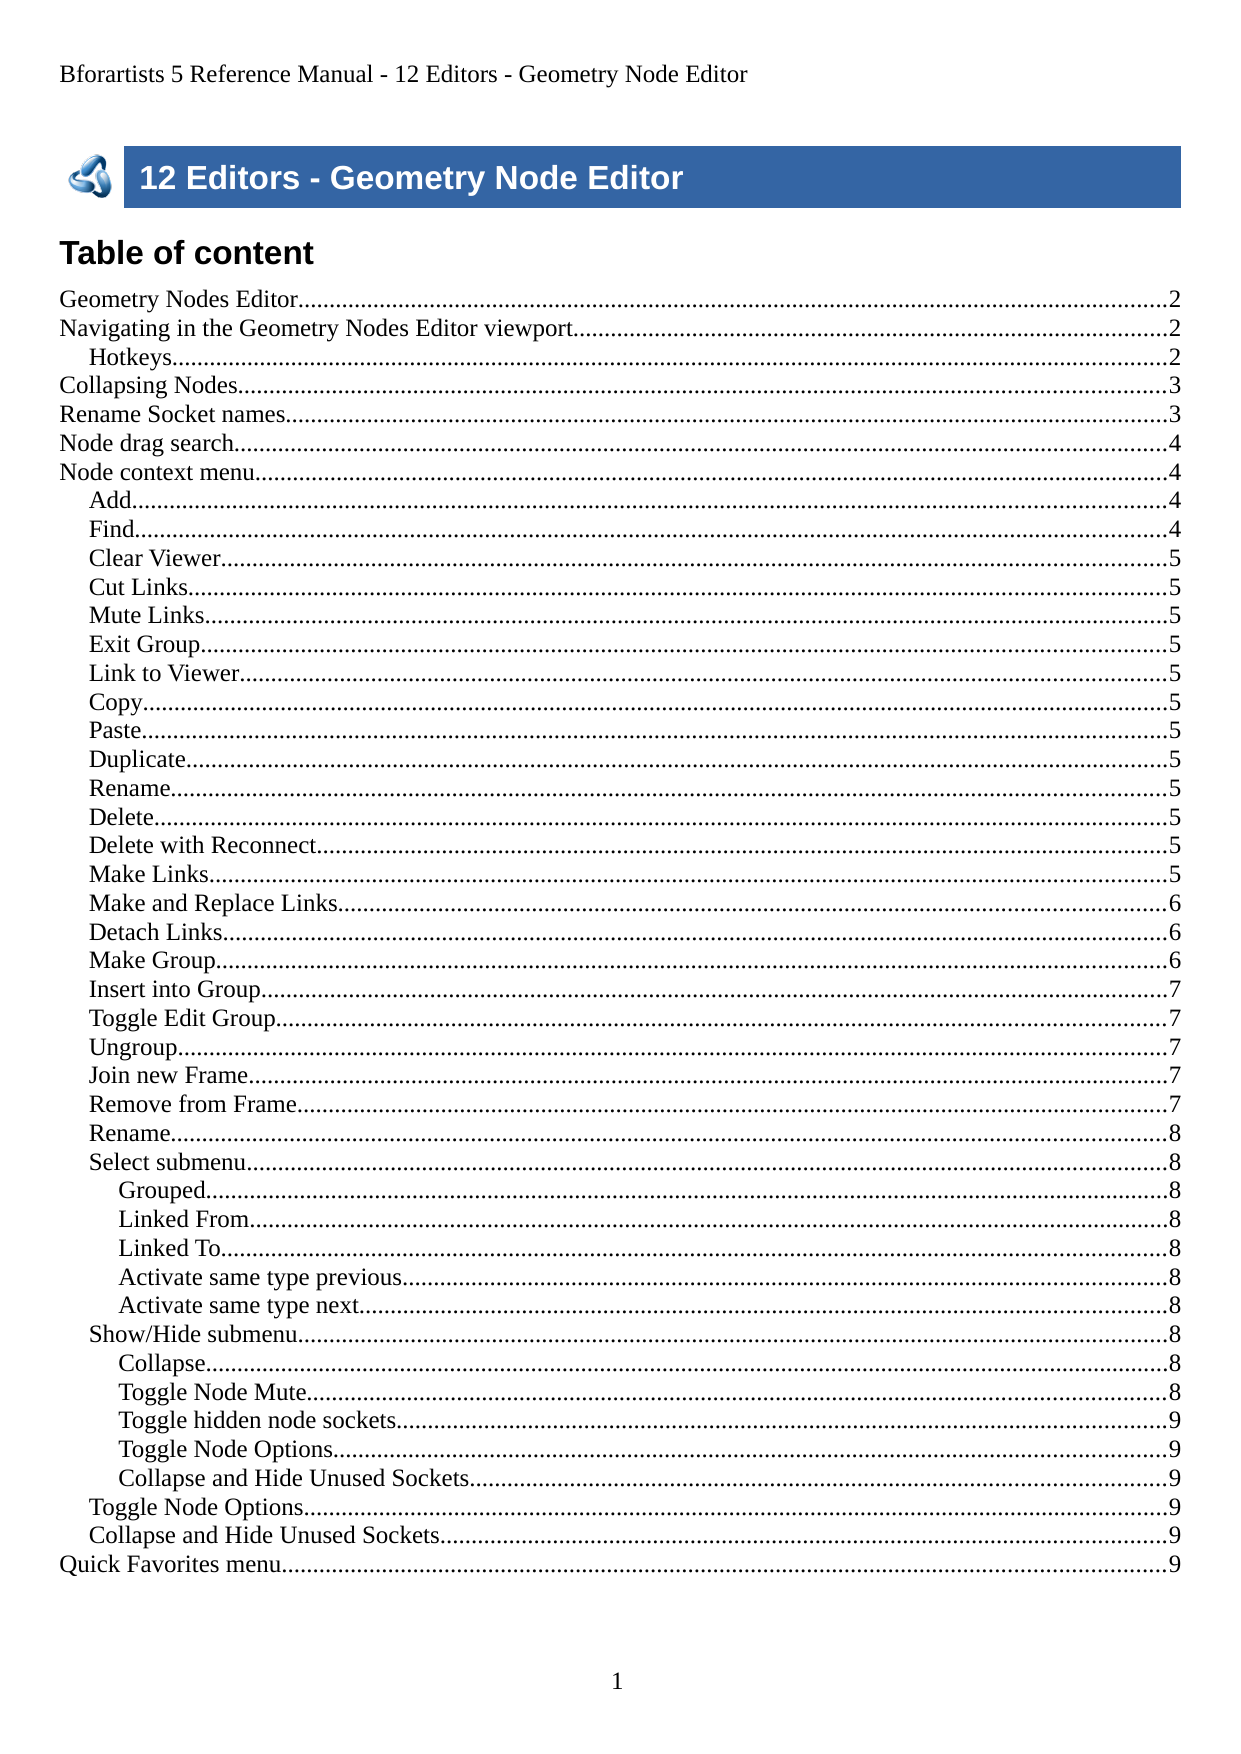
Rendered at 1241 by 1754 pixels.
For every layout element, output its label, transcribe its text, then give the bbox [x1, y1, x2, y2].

text Geometry Nodes Editor 2 [59, 284, 1181, 313]
text Make Links 5 [88, 859, 1181, 888]
text Make Group 6 [88, 945, 1181, 974]
text Join new Frame 7 [88, 1060, 1181, 1089]
text Rename 8 [88, 1118, 1181, 1147]
table_header 12 Editors - Geometry Node Editor [124, 146, 1181, 208]
text Node context menu 4 [59, 457, 1181, 485]
text Link to Viewer 5 [88, 658, 1181, 687]
subtitle Table of content [59, 233, 1181, 272]
text Mute Links 5 [88, 600, 1181, 629]
text Linked To 8 [118, 1233, 1181, 1262]
text Node drag search 4 [59, 428, 1181, 457]
text Ungroup 7 [88, 1032, 1181, 1060]
text Toggle Node Mute 8 [118, 1377, 1181, 1405]
text Insert into Group 7 [88, 974, 1181, 1003]
text Delete 5 [88, 802, 1181, 830]
text Toggle Node Options 9 [118, 1434, 1181, 1463]
text Toggle Node Options 9 [88, 1492, 1181, 1520]
text Paste 5 [88, 715, 1181, 744]
text Cut Links 5 [88, 572, 1181, 600]
text Navigating in the Geometry Nodes Editor viewport 2 [59, 313, 1181, 342]
text Show/Hide submenu 8 [88, 1319, 1181, 1348]
text Delete with Reconnect 5 [88, 830, 1181, 859]
text Copy 5 [88, 687, 1181, 715]
text Detach Links 6 [88, 917, 1181, 945]
text Linked From 8 [118, 1204, 1181, 1233]
text Duplicate 5 [88, 744, 1181, 773]
text Toggle hidden node sockets 9 [118, 1405, 1181, 1434]
text Grouped 8 [118, 1175, 1181, 1204]
text Collapsing Nodes 3 [59, 370, 1181, 399]
text Toggle Edit Group 7 [88, 1003, 1181, 1032]
text Rename 5 [88, 773, 1181, 802]
text Quick Favorites menu 9 [59, 1549, 1181, 1578]
text Remove from Frame 7 [88, 1089, 1181, 1118]
text Rename Socket names 3 [59, 399, 1181, 428]
text Clear Viewer 5 [88, 543, 1181, 572]
text Activate same type previous 8 [118, 1262, 1181, 1290]
text Collapse and Hide Unused Sockets 9 [118, 1463, 1181, 1492]
text Add 4 [88, 485, 1181, 514]
picture [65, 152, 114, 201]
text Find 4 [88, 514, 1181, 543]
text Collapse 8 [118, 1348, 1181, 1377]
text Exit Group 5 [88, 629, 1181, 658]
text Collapse and Hide Unused Sockets 9 [88, 1520, 1181, 1549]
table_header [59, 146, 124, 208]
text Hotkeys 2 [88, 342, 1181, 370]
text Activate same type next 8 [118, 1290, 1181, 1319]
text Make and Replace Links 6 [88, 888, 1181, 917]
text Select submenu 8 [88, 1147, 1181, 1175]
